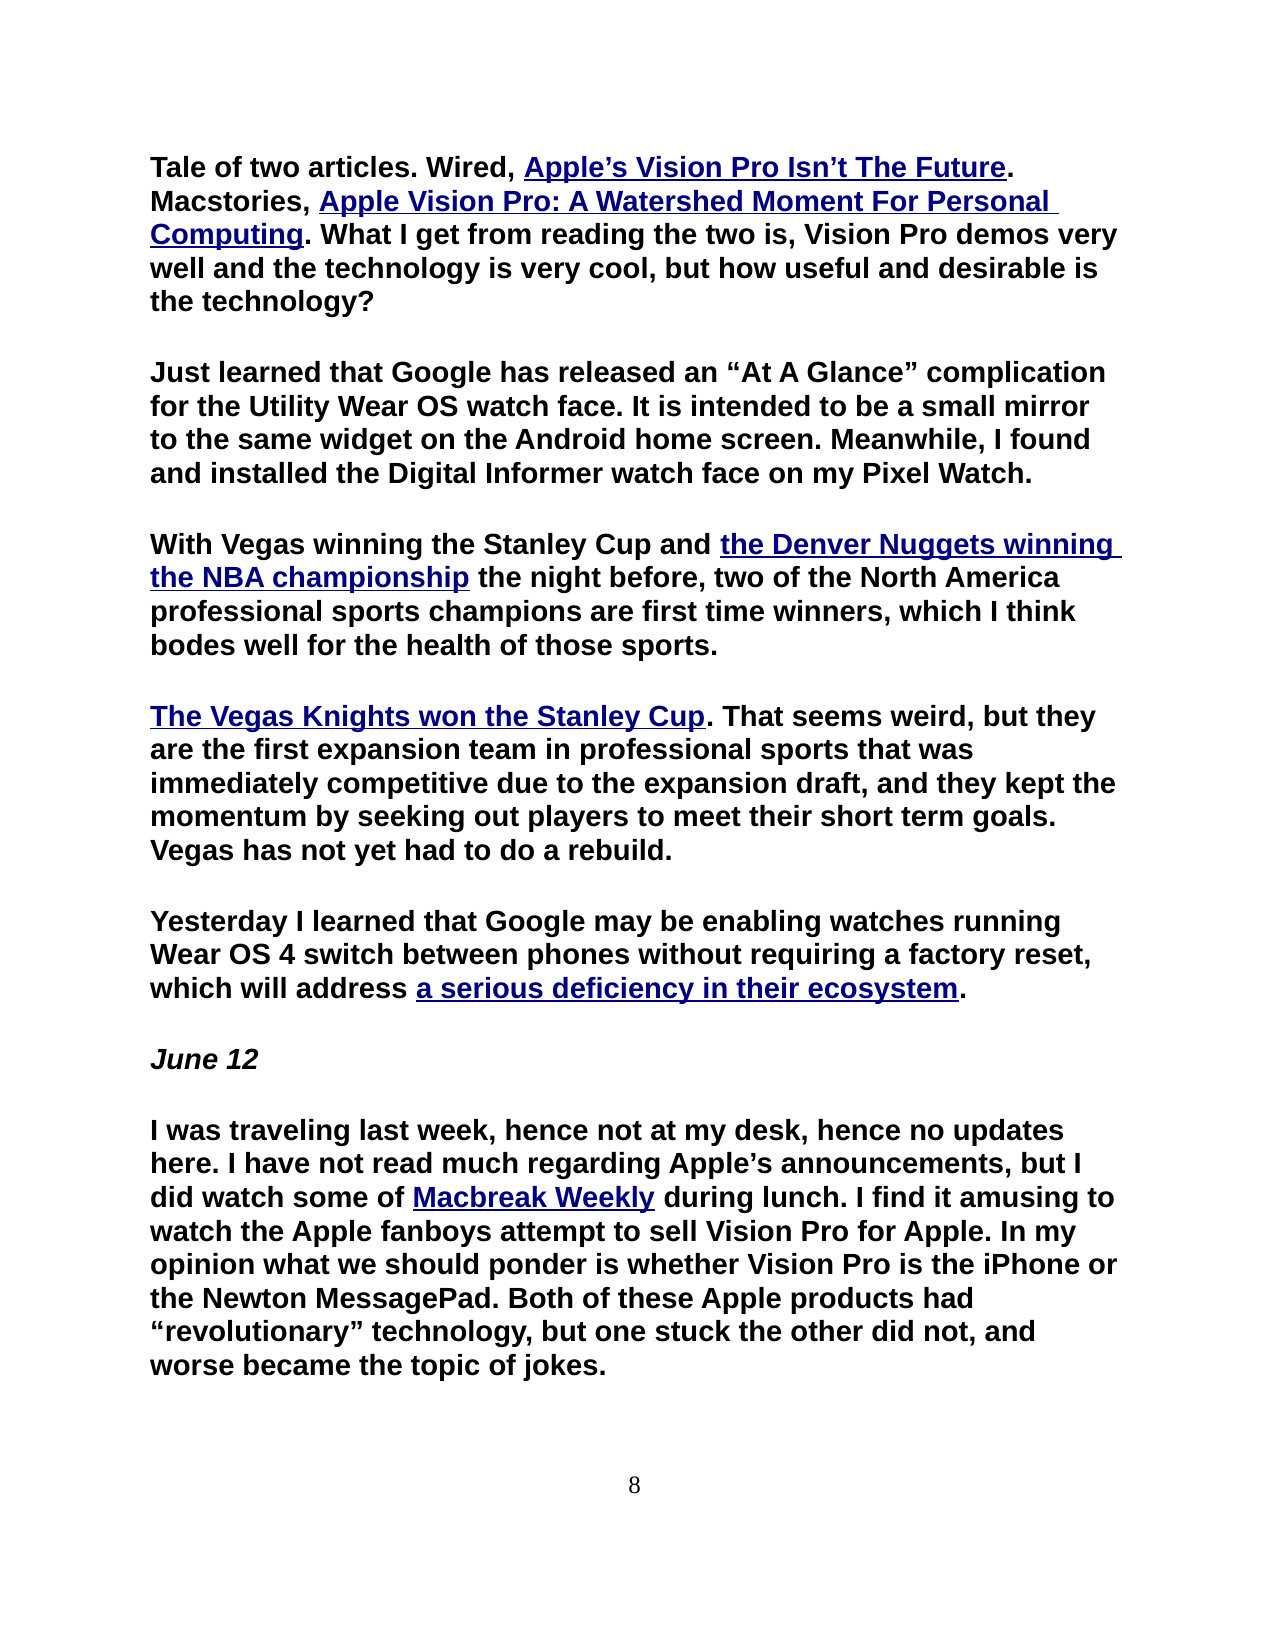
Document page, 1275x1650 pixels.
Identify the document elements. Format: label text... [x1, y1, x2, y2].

subtitle The Vegas Knights won the Stanley Cup. That seems weird, but they are the first expansion team in professional sports that was immediately competitive due to the expansion draft, and they kept the momentum by seeking out players to meet their short term goals. Vegas has not yet had to do a rebuild. [150, 698, 1125, 866]
subtitle Just learned that Google has released an “At A Glance” complication for the Utility Wear OS watch face. It is intended to be a small mirror to the same widget on the Android home screen. Meanwhile, I found and installed the Digital Informer watch face on my Pixel Watch. [150, 355, 1125, 489]
subtitle Yesterday I learned that Google may be enabling watches running Wear OS 4 switch between phones without requiring a factory reset, which will address a serious deficiency in their ecosystem. [150, 904, 1125, 1004]
subtitle I was traveling last week, hence not at my desk, hence no updates here. I have not read much regarding Apple’s announcements, but I did watch some of Macbreak Weekly during lunch. I find it amusing to watch the Apple fanboys attempt to sell Vision Pro for Apple. In my opinion what we should ponder is whether Vision Pro is the iPhone or the Newton MessagePad. Both of these Apple products had “revolutionary” technology, but one stuck the other did not, and worse became the topic of jokes. [150, 1113, 1125, 1381]
subtitle Tale of two articles. Wired, Apple’s Vision Pro Isn’t The Future. Macstories, Apple Vision Pro: A Watershed Moment For Personal Computing. What I get from reading the two is, Vision Pro demos very well and the technology is very cool, but how useful and desirable is the technology? [150, 150, 1125, 318]
subtitle June 12 [150, 1042, 1125, 1075]
subtitle With Vegas winning the Stanley Cup and the Denver Nuggets winning the NBA championship the night before, two of the North America professional sports champions are first time winners, which I think bodes well for the health of those sports. [150, 527, 1125, 661]
